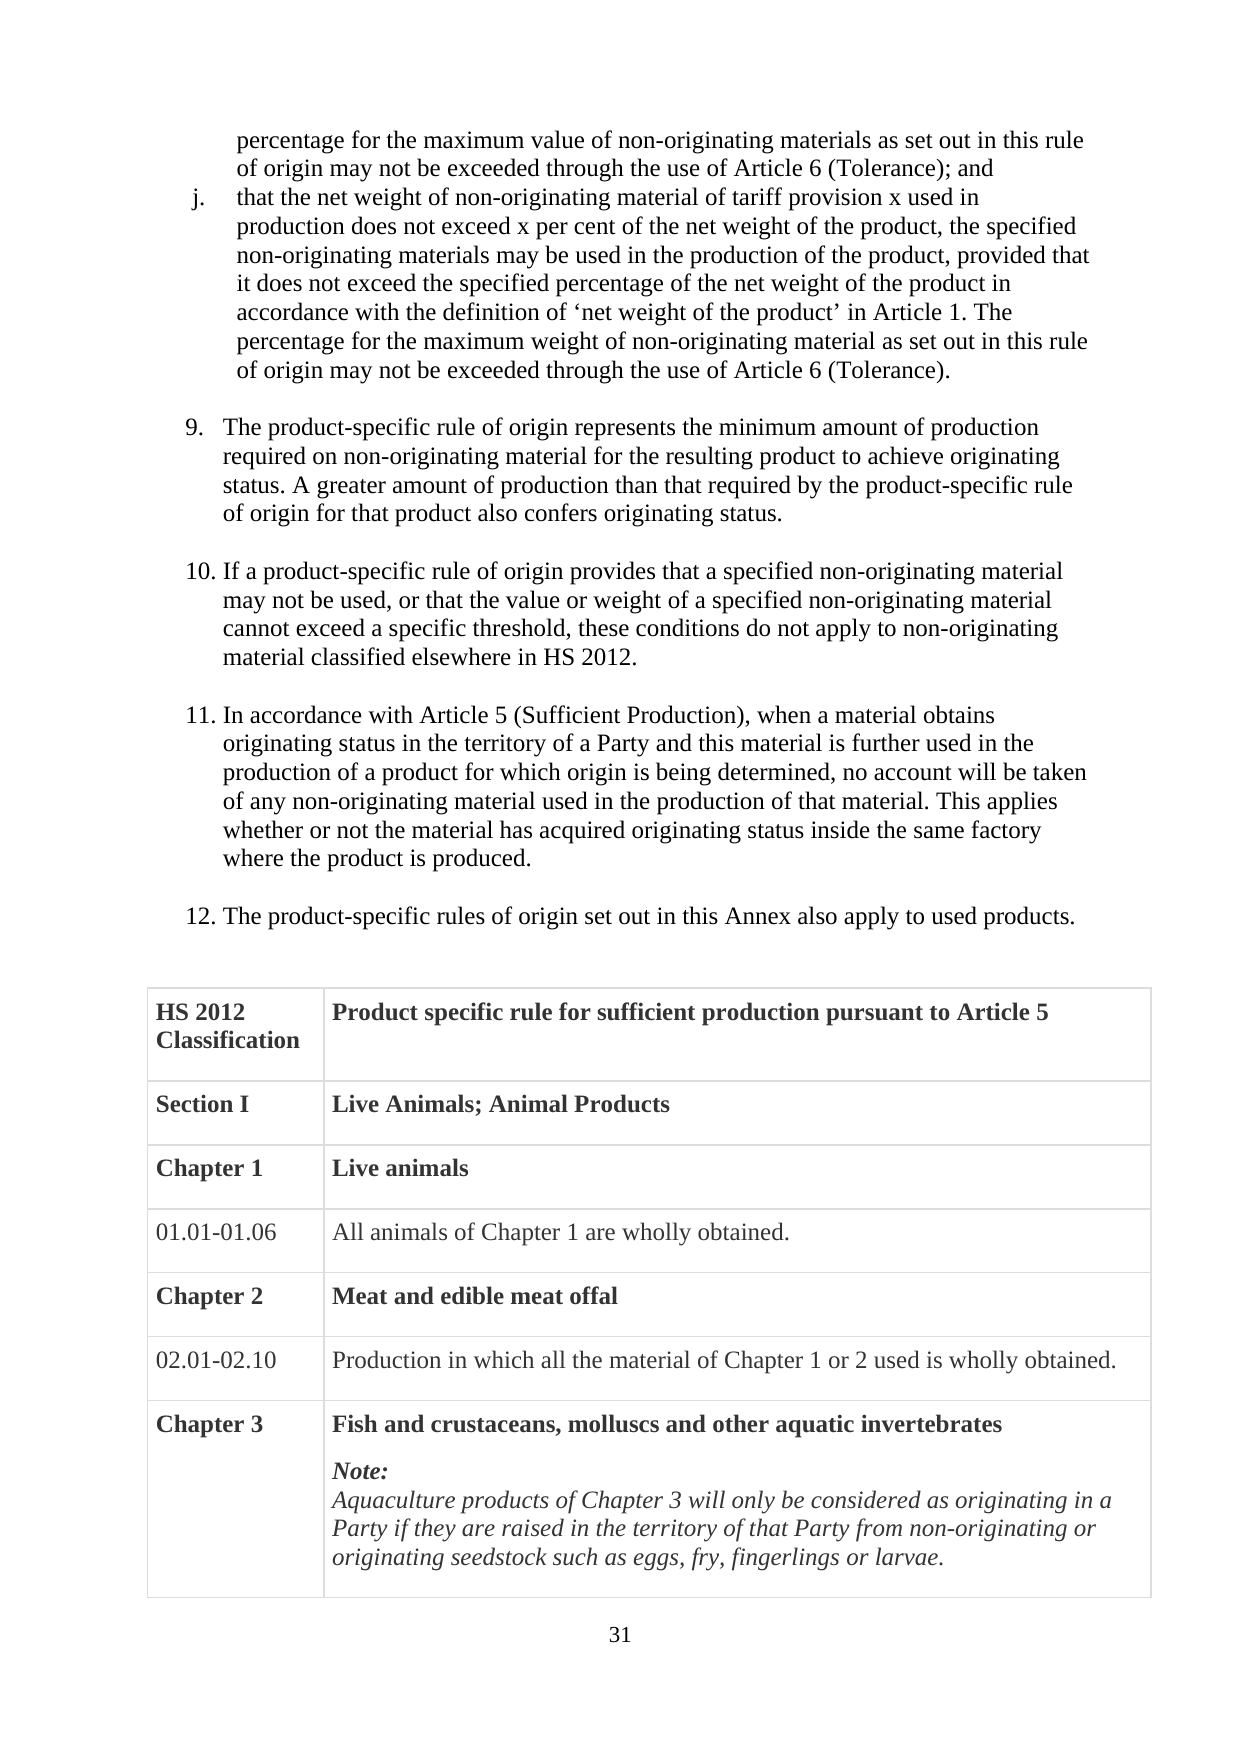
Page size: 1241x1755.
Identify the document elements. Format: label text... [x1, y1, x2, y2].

list that the net weight of non-originating material of tariff provision x used in production does not exceed x per cent of the net weight of the product, the specified non-originating materials may be used in the production of the product, provided that it does not exceed the specified percentage of the net weight of the product in accordance with the definition of ‘net weight of the product’ in Article 1. The percentage for the maximum weight of non-originating material as set out in this rule of origin may not be exceeded through the use of Article 6 (Tolerance). [192, 182, 1093, 383]
table_cell 02.01-02.10 [148, 1337, 323, 1400]
list percentage for the maximum value of non-originating materials as set out in this rule of origin may not be exceeded through the use of Article 6 (Tolerance); and [192, 125, 1093, 182]
table_cell Chapter 3 [148, 1401, 323, 1597]
table_cell Fish and crustaceans, molluscs and other aquatic invertebrates Note: Aquaculture products of Chapter 3 will only be considered as originating in a Party if they are raised in the territory of that Party from non-originating or originating seedstock such as eggs, fry, fingerlings or larvae. [325, 1401, 1150, 1597]
table_cell Meat and edible meat offal [325, 1273, 1150, 1336]
table_cell Section I [148, 1082, 323, 1144]
table_cell All animals of Chapter 1 are wholly obtained. [325, 1210, 1150, 1272]
table_header Product specific rule for sufficient production pursuant to Article 5 [325, 989, 1150, 1080]
table_cell Live animals [325, 1146, 1150, 1208]
table_cell Chapter 2 [148, 1273, 323, 1336]
table_header HS 2012 Classification [148, 989, 323, 1080]
list If a product-specific rule of origin provides that a specified non-originating material may not be used, or that the value or weight of a specified non-originating material cannot exceed a specific threshold, these conditions do not apply to non-originating material classified elsewhere in HS 2012. [185, 556, 1093, 671]
table_cell Chapter 1 [148, 1146, 323, 1208]
list In accordance with Article 5 (Sufficient Production), when a material obtains originating status in the territory of a Party and this material is further used in the production of a product for which origin is being determined, no account will be taken of any non-originating material used in the production of that material. This applies whether or not the material has acquired originating status inside the same factory where the product is produced. [185, 700, 1093, 872]
list The product-specific rule of origin represents the minimum amount of production required on non-originating material for the resulting product to achieve originating status. A greater amount of production than that required by the product-specific rule of origin for that product also confers originating status. [185, 412, 1093, 527]
list The product-specific rules of origin set out in this Annex also apply to used products. [185, 901, 1093, 930]
table_cell 01.01-01.06 [148, 1210, 323, 1272]
table_cell Production in which all the material of Chapter 1 or 2 used is wholly obtained. [325, 1337, 1150, 1400]
table_cell Live Animals; Animal Products [325, 1082, 1150, 1144]
